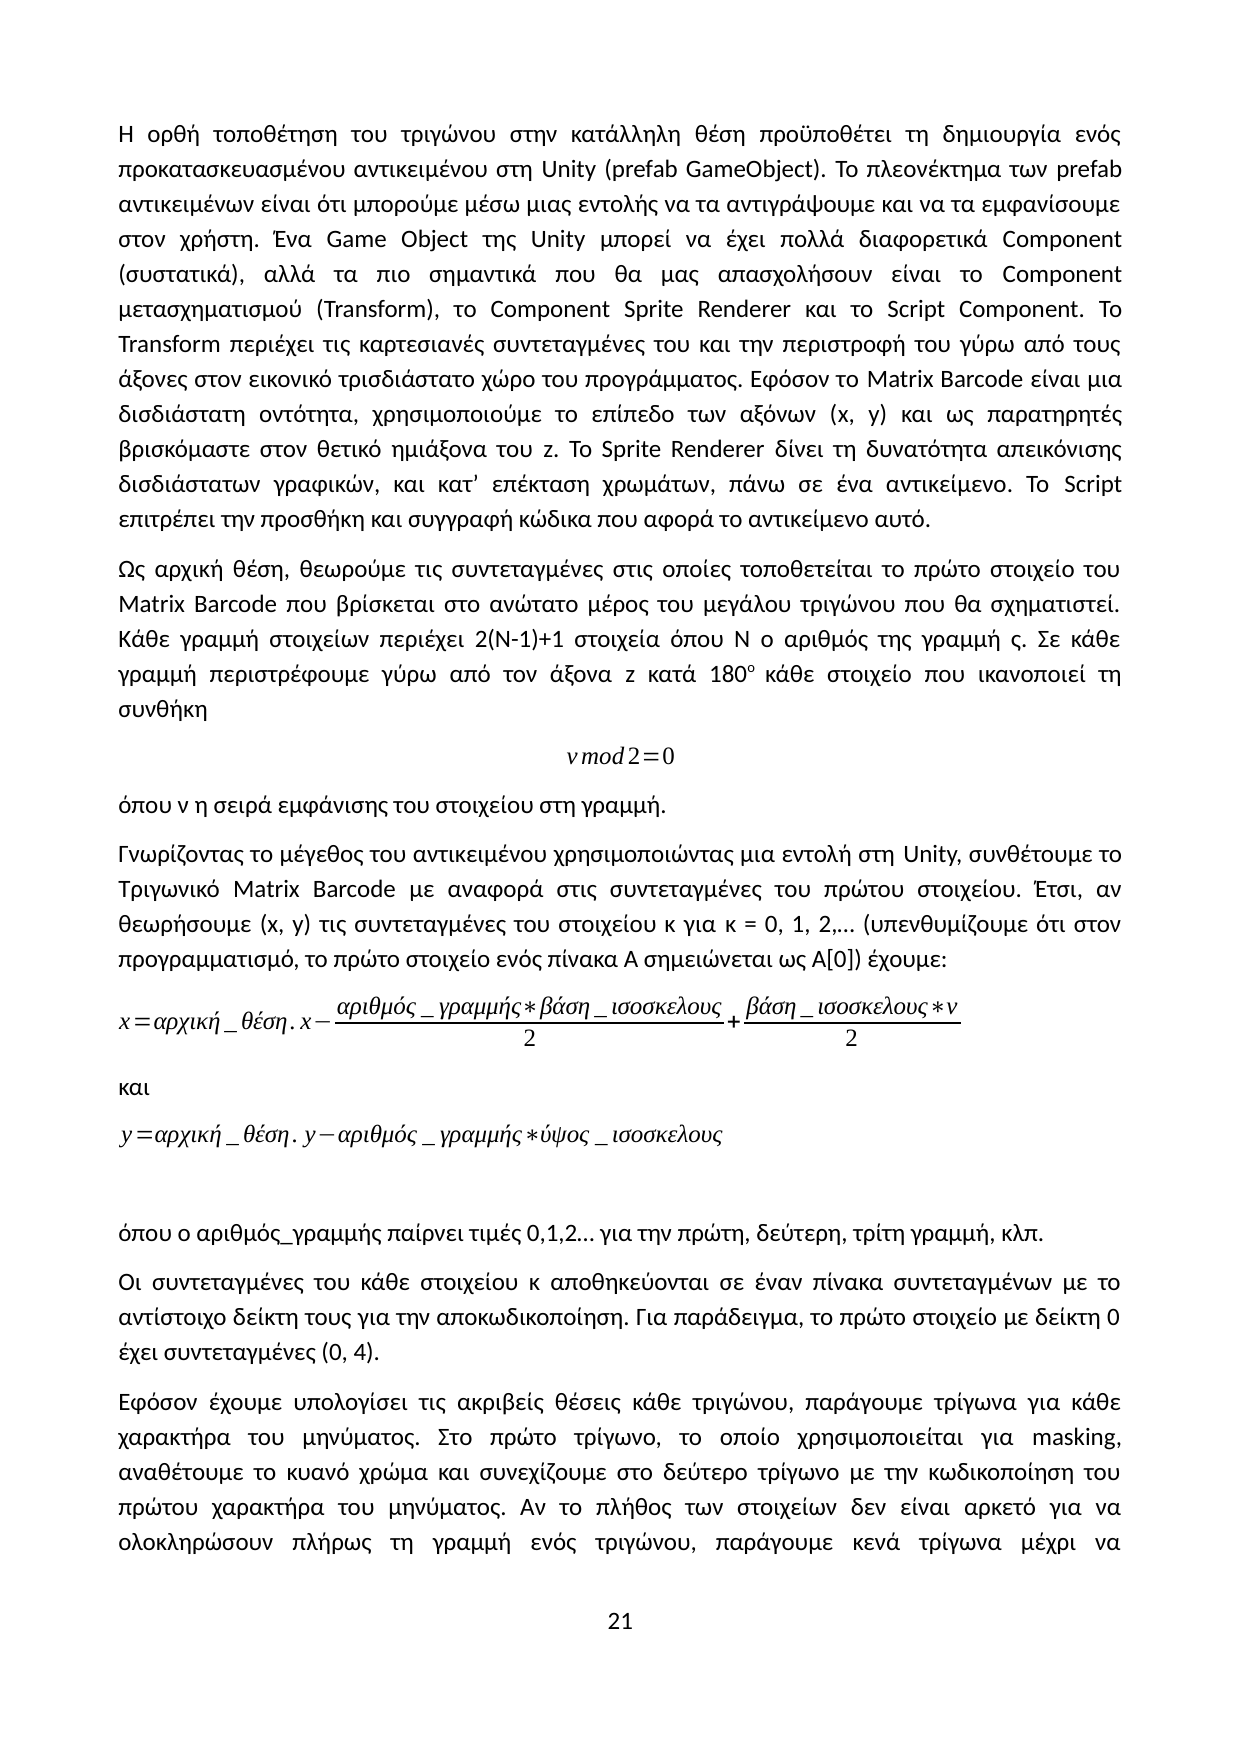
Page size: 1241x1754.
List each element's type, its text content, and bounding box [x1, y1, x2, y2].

text Η ορθή τοποθέτηση του τριγώνου στην κατάλληλη θέση προϋποθέτει τη δημιουργία ενός προκατασκευασμένου αντικειμένου στη Unity (prefab GameObject). Το πλεονέκτημα των prefab αντικειμένων είναι ότι μπορούμε μέσω μιας εντολής να τα αντιγράψουμε και να τα εμφανίσουμε στον χρήστη. Ένα Game Object της Unity μπορεί να έχει πολλά διαφορετικά Component (συστατικά), αλλά τα πιο σημαντικά που θα μας απασχολήσουν είναι το Component μετασχηματισμού (Transform), το Component Sprite Renderer και το Script Component. Το Transform περιέχει τις καρτεσιανές συντεταγμένες του και την περιστροφή του γύρω από τους άξονες στον εικονικό τρισδιάστατο χώρο του προγράμματος. Εφόσον το Matrix Barcode είναι μια δισδιάστατη οντότητα, χρησιμοποιούμε το επίπεδο των αξόνων (x, y) και ως παρατηρητές βρισκόμαστε στον θετικό ημιάξονα του z. To Sprite Renderer δίνει τη δυνατότητα απεικόνισης δισδιάστατων γραφικών, και κατ’ επέκταση χρωμάτων, πάνω σε ένα αντικείμενο. Το Script επιτρέπει την προσθήκη και συγγραφή κώδικα που αφορά το αντικείμενο αυτό. [118, 118, 1122, 534]
text Οι συντεταγμένες του κάθε στοιχείου κ αποθηκεύονται σε έναν πίνακα συντεταγμένων με το αντίστοιχο δείκτη τους για την αποκωδικοποίηση. Για παράδειγμα, το πρώτο στοιχείο με δείκτη 0 έχει συντεταγμένες (0, 4). [118, 1267, 1122, 1367]
text όπου ο αριθμός_γραμμής παίρνει τιμές 0,1,2… για την πρώτη, δεύτερη, τρίτη γραμμή, κλπ. [118, 1217, 1122, 1247]
text Ως αρχική θέση, θεωρούμε τις συντεταγμένες στις οποίες τοποθετείται το πρώτο στοιχείο του Matrix Barcode που βρίσκεται στο ανώτατο μέρος του μεγάλου τριγώνου που θα σχηματιστεί. Κάθε γραμμή στοιχείων περιέχει 2(Ν-1)+1 στοιχεία όπου Ν ο αριθμός της γραμμή ς. Σε κάθε γραμμή περιστρέφουμε γύρω από τον άξονα z κατά 180o κάθε στοιχείο που ικανοποιεί τη συνθήκη [118, 553, 1122, 723]
text και [118, 1071, 1122, 1102]
text όπου ν η σειρά εμφάνισης του στοιχείου στη γραμμή. [118, 789, 1122, 819]
text Γνωρίζοντας το μέγεθος του αντικειμένου χρησιμοποιώντας μια εντολή στη Unity, συνθέτουμε το Τριγωνικό Matrix Barcode με αναφορά στις συντεταγμένες του πρώτου στοιχείου. Έτσι, αν θεωρήσουμε (x, y) τις συντεταγμένες του στοιχείου κ για κ = 0, 1, 2,… (υπενθυμίζουμε ότι στον προγραμματισμό, το πρώτο στοιχείο ενός πίνακα Α σημειώνεται ως Α[0]) έχουμε: [118, 838, 1122, 974]
text Εφόσον έχουμε υπολογίσει τις ακριβείς θέσεις κάθε τριγώνου, παράγουμε τρίγωνα για κάθε χαρακτήρα του μηνύματος. Στο πρώτο τρίγωνο, το οποίο χρησιμοποιείται για masking, αναθέτουμε το κυανό χρώμα και συνεχίζουμε στο δεύτερο τρίγωνο με την κωδικοποίηση του πρώτου χαρακτήρα του μηνύματος. Αν το πλήθος των στοιχείων δεν είναι αρκετό για να ολοκληρώσουν πλήρως τη γραμμή ενός τριγώνου, παράγουμε κενά τρίγωνα μέχρι να [118, 1386, 1122, 1557]
